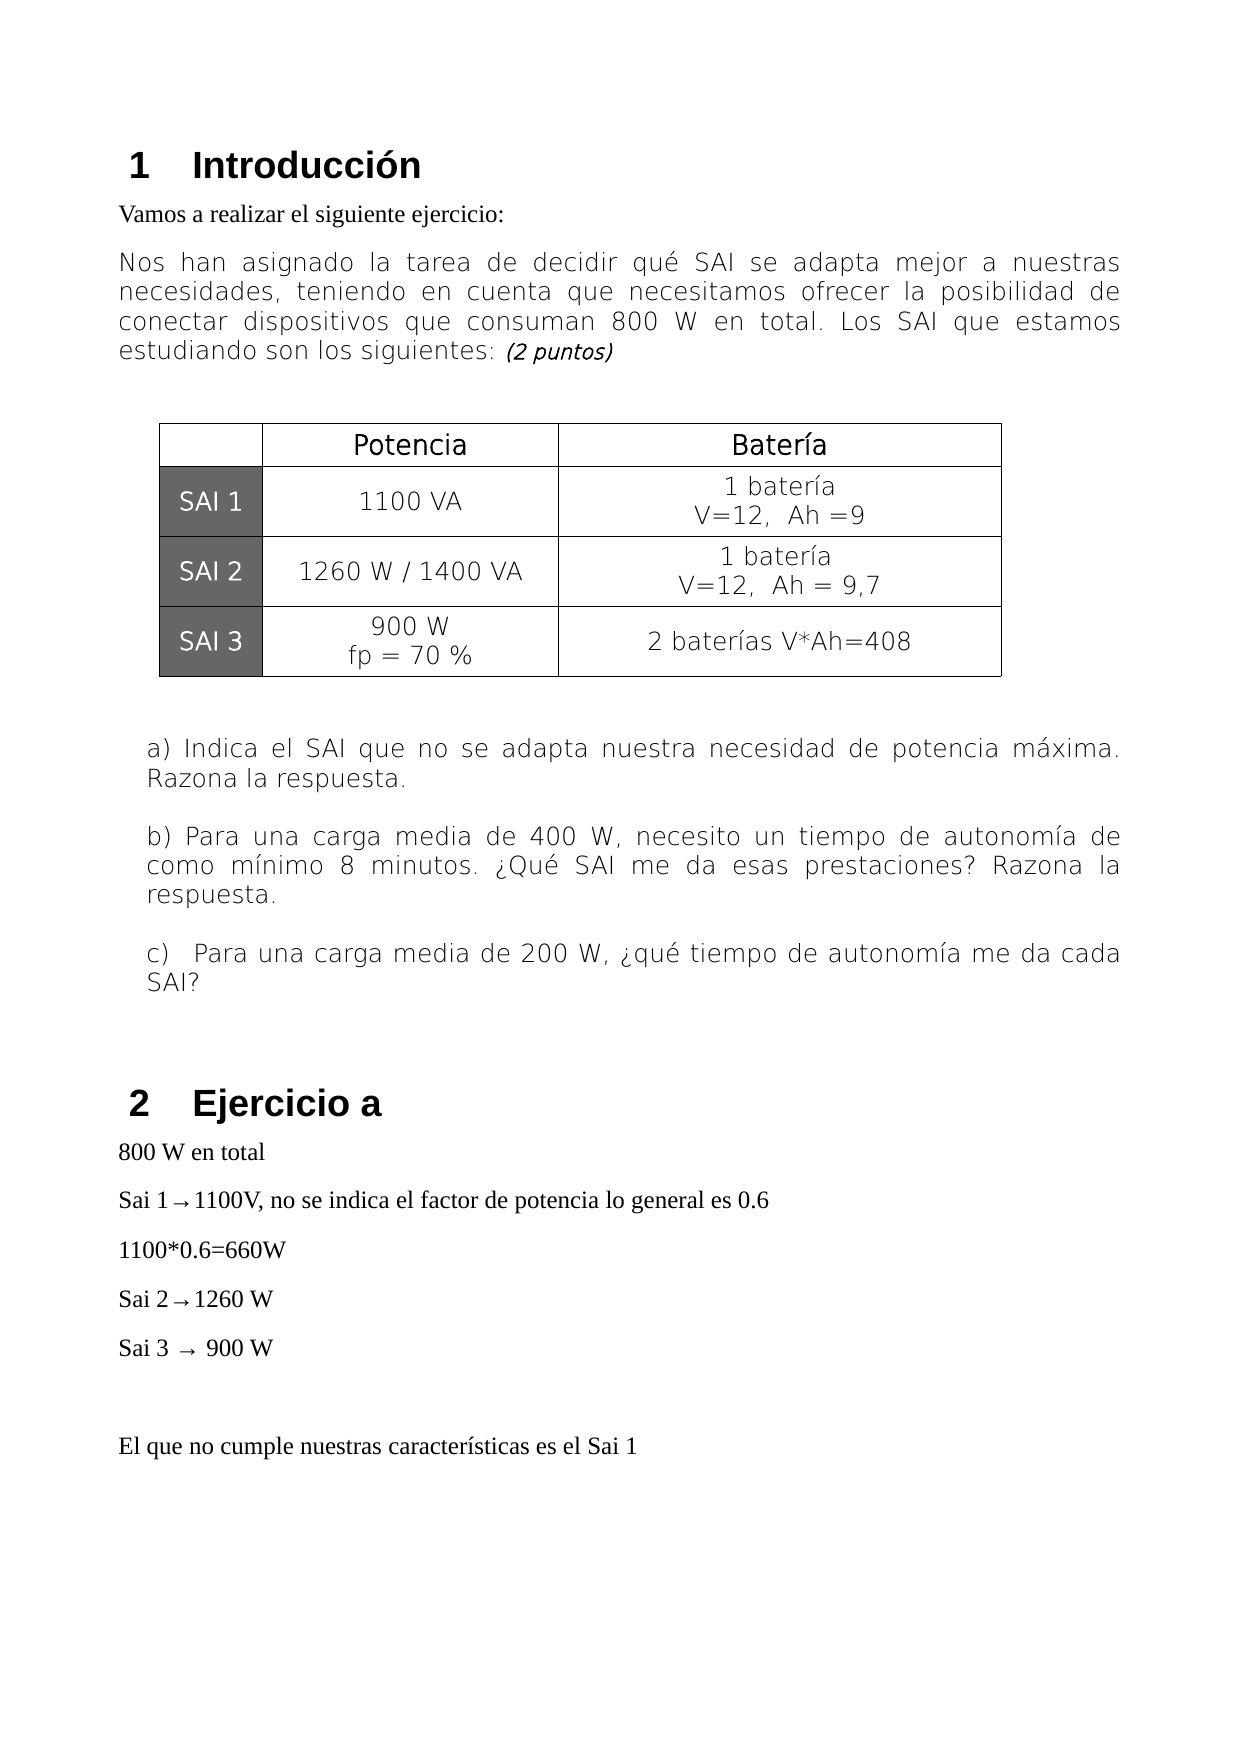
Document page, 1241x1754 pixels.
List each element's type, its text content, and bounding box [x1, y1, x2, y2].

table_cell SAI 2 [160, 537, 262, 606]
text Sai 3 → 900 W [118, 1333, 1122, 1362]
text 800 W en total [118, 1137, 1122, 1165]
text Sai 1→1100V, no se indica el factor de potencia lo general es 0.6 [118, 1186, 1122, 1214]
table_cell 1 batería V=12, Ah =9 [559, 467, 1001, 536]
table_cell 2 baterías V*Ah=408 [559, 607, 1001, 676]
text Vamos a realizar el siguiente ejercicio: [118, 199, 1122, 228]
table_cell 1 batería V=12, Ah = 9,7 [559, 537, 1001, 606]
text b) Para una carga media de 400 W, necesito un tiempo de autonomía de como mínimo 8 minutos. ¿Qué SAI me da esas prestaciones? Razona la respuesta. [146, 822, 1122, 909]
table_header Potencia [263, 424, 558, 466]
table_header [160, 424, 262, 466]
text Sai 2→1260 W [118, 1284, 1122, 1312]
table_cell 900 W fp = 70 % [263, 607, 558, 676]
list Para una carga media de 200 W, ¿qué tiempo de autonomía me da cada SAI? [146, 939, 1122, 997]
subtitle Introducción [118, 143, 1122, 187]
text 1100*0.6=660W [118, 1235, 1122, 1263]
text Nos han asignado la tarea de decidir qué SAI se adapta mejor a nuestras necesidades, teniendo en cuenta que necesitamos ofrecer la posibilidad de conectar dispositivos que consuman 800 W en total. Los SAI que estamos estudiando son los siguientes: (2 puntos) [118, 248, 1122, 365]
table_cell SAI 1 [160, 467, 262, 536]
table_cell SAI 3 [160, 607, 262, 676]
text El que no cumple nuestras características es el Sai 1 [118, 1431, 1122, 1460]
text a) Indica el SAI que no se adapta nuestra necesidad de potencia máxima. Razona la respuesta. [146, 734, 1122, 793]
table_header Batería [559, 424, 1001, 466]
subtitle Ejercicio a [118, 1080, 1122, 1124]
table_cell 1100 VA [263, 467, 558, 536]
table_cell 1260 W / 1400 VA [263, 537, 558, 606]
